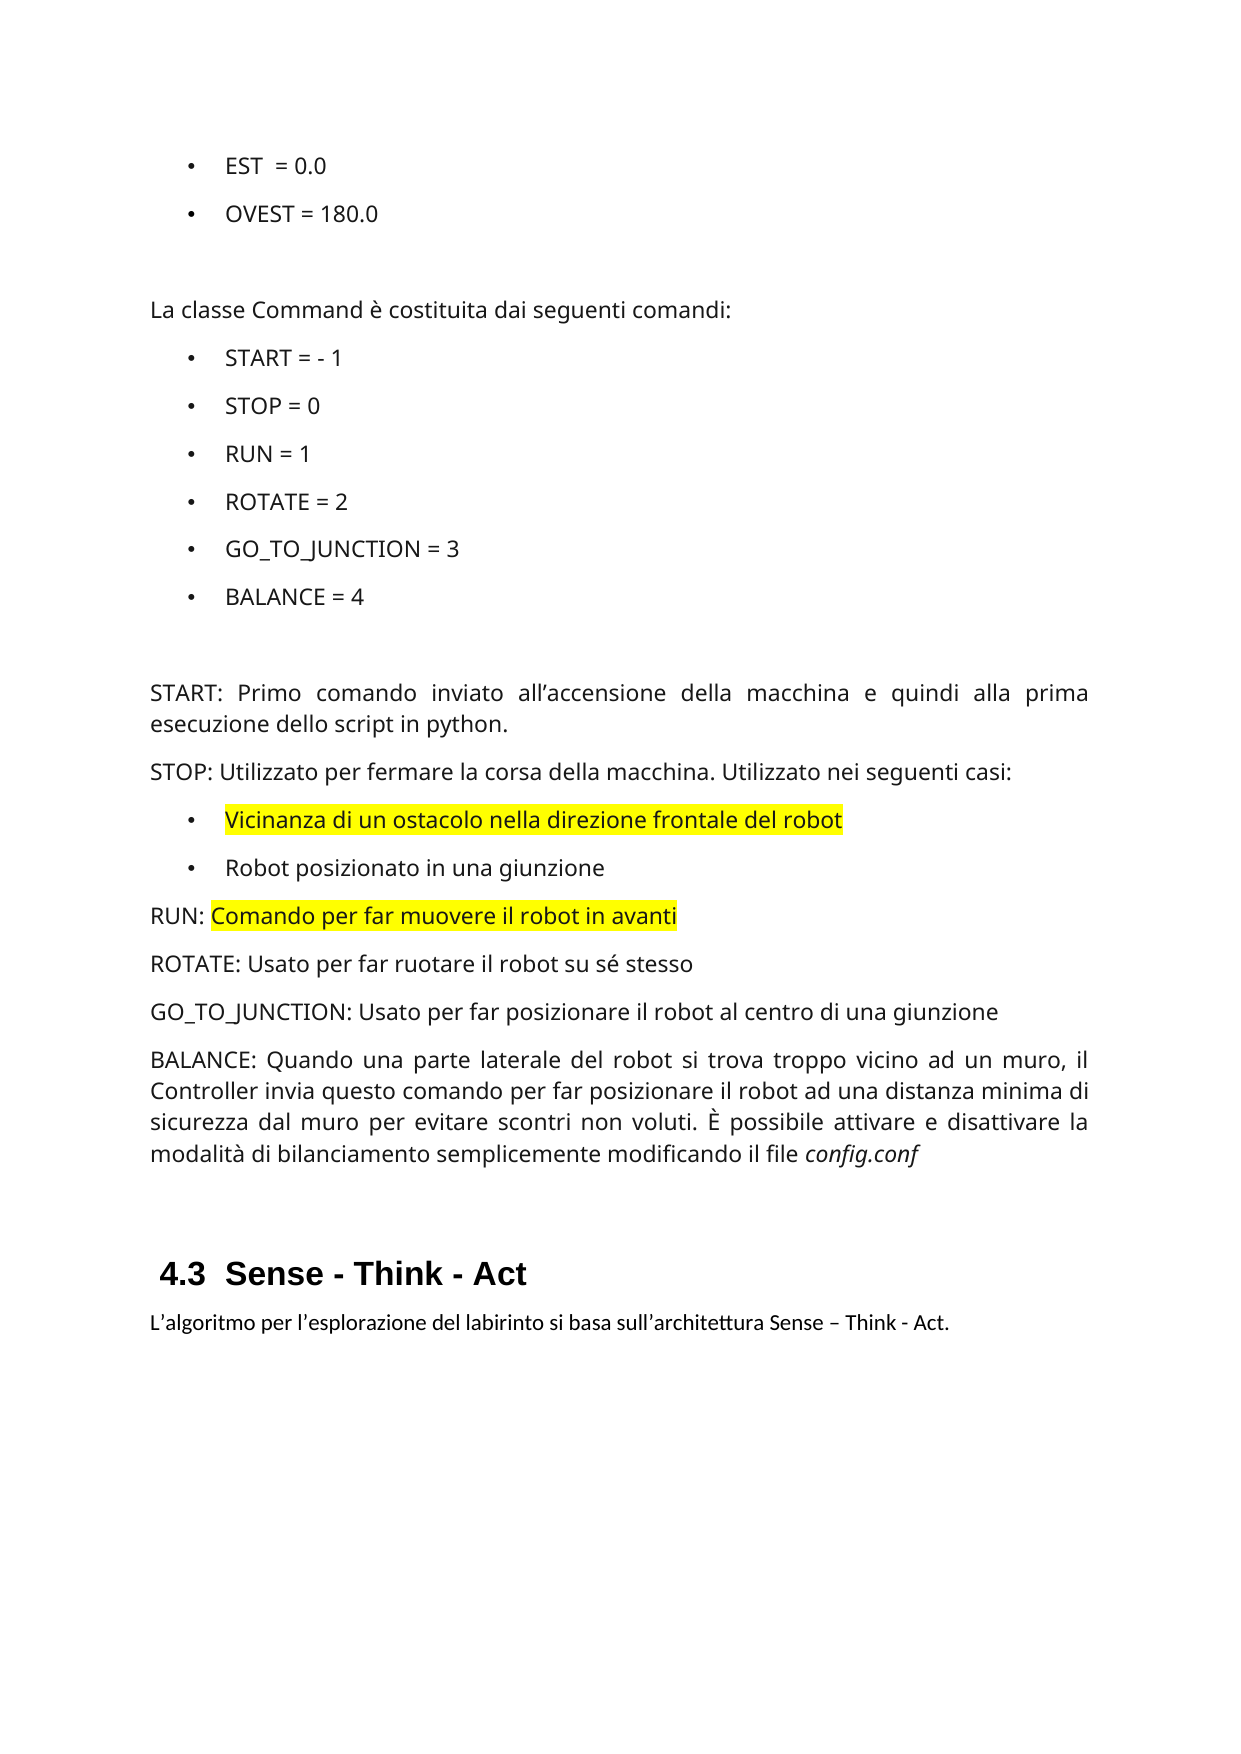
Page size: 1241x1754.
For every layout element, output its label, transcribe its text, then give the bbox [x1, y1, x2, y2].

list BALANCE = 4 [187, 581, 1090, 612]
subtitle Sense - Think - Act [150, 1254, 1090, 1293]
list GO_TO_JUNCTION = 3 [187, 533, 1090, 564]
list EST = 0.0 [187, 150, 1090, 181]
text L’algoritmo per l’esplorazione del labirinto si basa sull’architettura Sense – Think - Act. [150, 1308, 1090, 1336]
list ROTATE = 2 [187, 485, 1090, 517]
list START = - 1 [187, 342, 1090, 373]
list Vicinanza di un ostacolo nella direzione frontale del robot [187, 804, 1090, 835]
text La classe Command è costituita dai seguenti comandi: [150, 294, 1090, 325]
text RUN: Comando per far muovere il robot in avanti [150, 900, 1090, 931]
text START: Primo comando inviato all’accensione della macchina e quindi alla prima esecuzione dello script in python. [150, 677, 1090, 739]
list RUN = 1 [187, 437, 1090, 469]
list OVEST = 180.0 [187, 198, 1090, 229]
text GO_TO_JUNCTION: Usato per far posizionare il robot al centro di una giunzione [150, 996, 1090, 1027]
text ROTATE: Usato per far ruotare il robot su sé stesso [150, 948, 1090, 979]
text STOP: Utilizzato per fermare la corsa della macchina. Utilizzato nei seguenti casi: [150, 756, 1090, 787]
text BALANCE: Quando una parte laterale del robot si trova troppo vicino ad un muro, il Controller invia questo comando per far posizionare il robot ad una distanza minima di sicurezza dal muro per evitare scontri non voluti. È possibile attivare e disattivare la modalità di bilanciamento semplicemente modificando il file config.conf [150, 1044, 1090, 1169]
list STOP = 0 [187, 389, 1090, 421]
list Robot posizionato in una giunzione [187, 852, 1090, 883]
